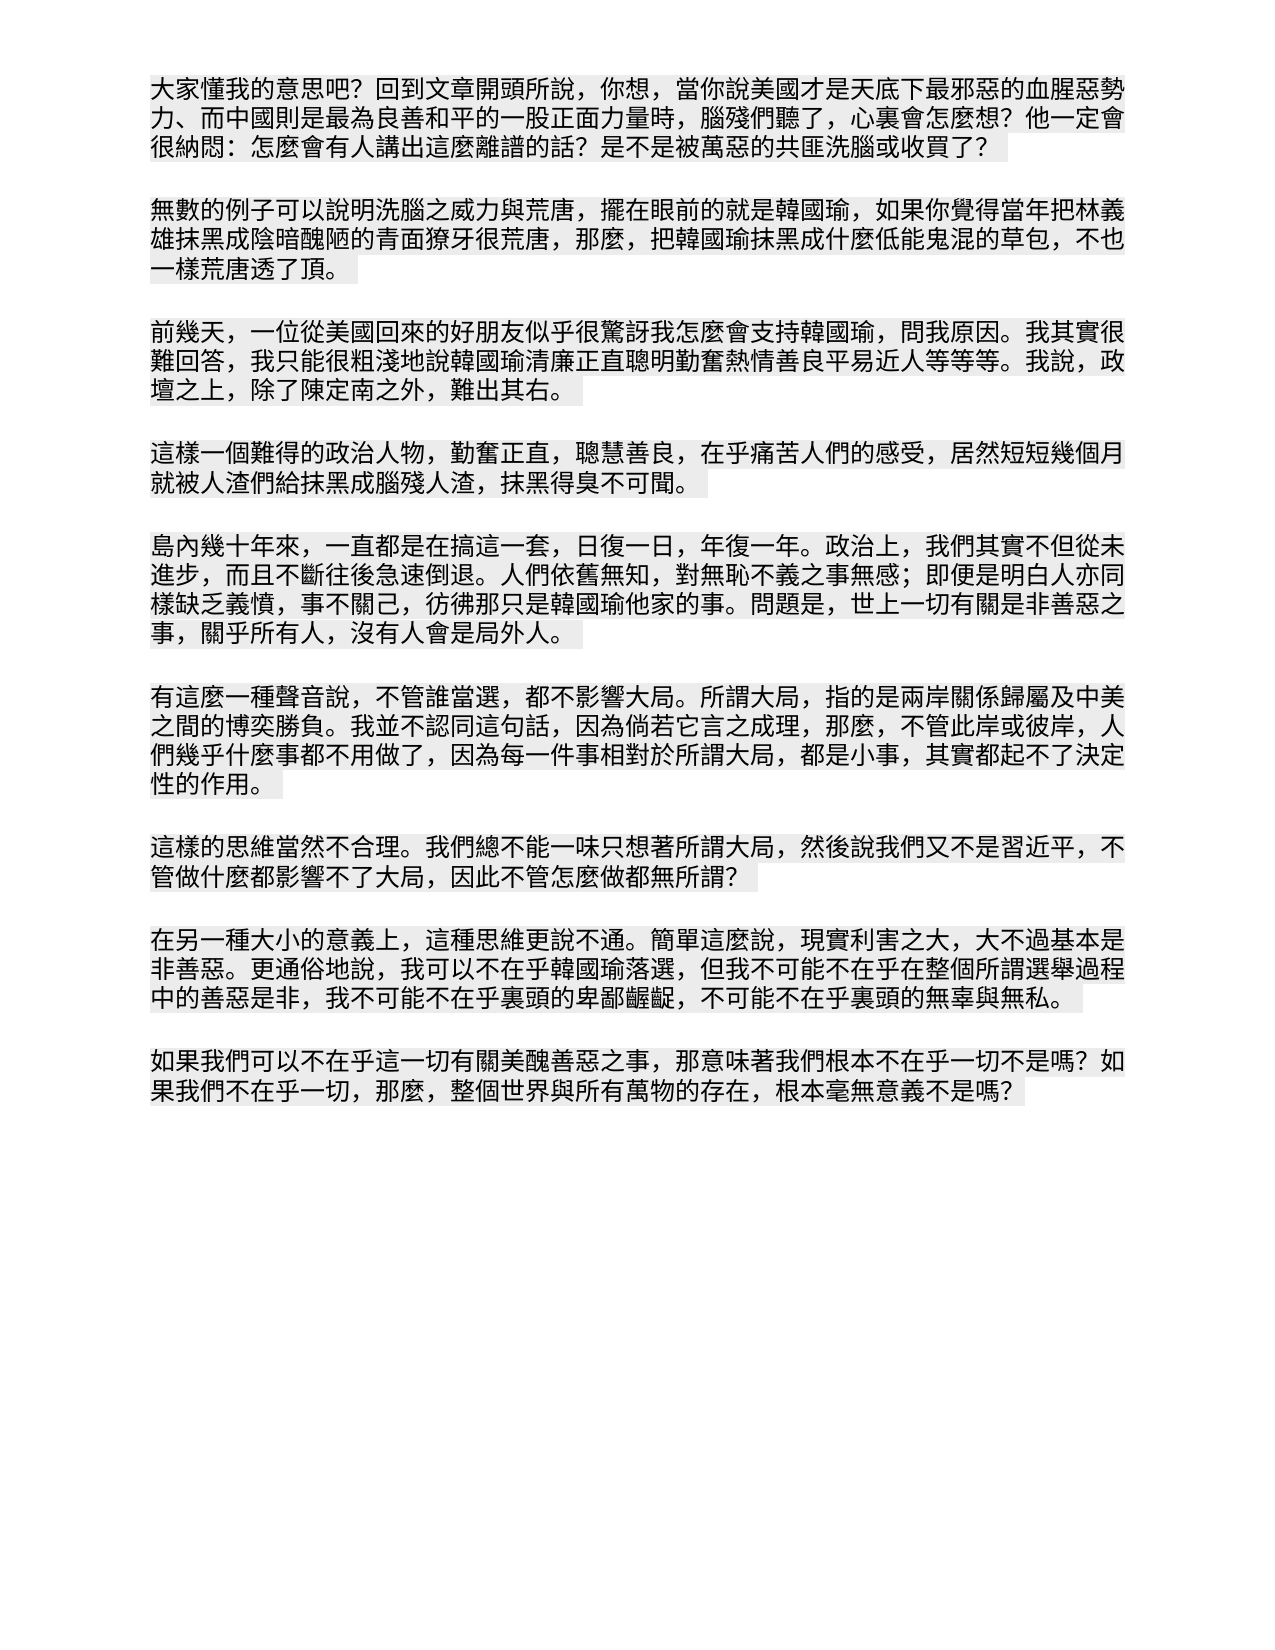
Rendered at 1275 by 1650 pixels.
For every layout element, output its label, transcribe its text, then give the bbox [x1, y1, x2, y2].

text 卡韓政變 (183)：你有可能真的不在乎嗎？ 陳真 2019.10. 09. 美國最近派所謂代表來台灣，「呼籲」台灣人「一起對抗邪惡勢力」；其所謂「邪惡勢力」，指的是中國。 美國，這樣一個奉行國家恐怖主義、半個多世紀來在世界各地製造顛覆動亂、發動侵略戰爭、殺害上千萬人的血腥帝國，卻指控一個對人類和平與文明發展及消滅貧窮做出史無前例之巨大貢獻的中國，很荒唐吧？但是，問題卻出在有幾個人覺得荒唐？ 你幾乎不可能和身邊的人談論任何所謂政治，為什麼？因為如果連這麼基本的常識都會有如此荒唐離譜的認知落差，你還能說什麼？很無言不是嗎？別人不用開口，你就知道他要說什麼了，就如同黨外時期，人們不用開口，你就知道他要說蔣家與國民黨是多麼偉大的世界民主燈塔了。 洗腦之厲害與無孔不入，超乎想像；任何人只要掌控主流媒體，將可塑造任何輿論；不管多麼荒唐的說法，都絕對能夠毫無困難地灌輸到人們的腦子裏，毫無困難地決定人們該愛誰或恨誰。 我常舉一個發生在三十幾年前的例子。念大學時，負責替班上編寫一份「臨床實驗診斷學」講義。我利用講義空白處寫了一些話，裏頭有一句話大約是這麼說的：「媒體總是能讓你去仇視那些真心愛你並且為你無私付出代價的人，卻讓你去愛戴與崇拜那些為了私利一直在傷害你的人。」 那時應該還是戒嚴時期，講義付梓前夕，情治單位竟然去包圍印刷廠，約談、恐嚇印刷廠老闆，查扣講義。它連出版品都談不上，只不過是給全班應付考試的一本由我編寫的醫學筆記，竟然也能捲起政治軒然大波。 甚至在事發數個月後，我想把這講義寄給一些黨外朋友，郵局竟然拒絕遞送，說我違法。郵局主管當著我的面，粗暴地撕開牛皮紙袋檢查，用手指猛戳著林義雄和方素敏在林宅血案後的一張合照說：「你看你看！這種東西怎麼能寄？」在那張照片旁邊，我還節錄了一首詩，叫做「盼望」，由方素敏掛名，其實是林雙不寫的。詩是這麼寫的： 人家說你是好漢 我就哭了 我寧願你 只是孩子的父親 你握緊民主的火把 追求鄉土的光 他們卻說你 拿火要放 喪失了的，不僅是自由 喪失了的，不僅是母親 不僅是女兒 還傷害了 鄉土的信心與希望 從泥沼裡來 一步一掙扎 一動一灘血 多麼渴望啊下一代 大家的下一代 不要陷入無知的泥沼 家鄉的風無情 無情地吹 家鄉的海無情 無情地翻 風啊海啊為什麼 為什麼無情 一直這樣盼望 在家鄉長住 你下田 我燒飯洗衣 確信你會在 一定的時刻回來 長久的寂寞我不怕 無情的海風我不怕 母親和女兒的眼神 母親和女兒的眼神啊 是我永遠的創傷 人家說你是好漢 我就哭了 我寧願你 只是孩子的父親 我之所以常講這例子是因為，這樣一種建築在無知之上的痛苦歲月並沒有成為過去，反倒變本加厲，為所欲為；惟一改變只是當權者旗子的顏色。 高醫七年，噩夢一場。在那個年代，做為一個公開掛牌運作的黨外人士，其實就跟過街老鼠的處境沒兩樣；走在自己的校園，看到校內同學迎面走來，最好自己先繞道迴避，避免各種你無法預料的難堪羞辱，甚至暴力。 講義風波只是其中微不足道的一個小小「花絮」。我之所以印象深刻是因為我在裏頭寫的那些話之根本重要性。可悲的是，三、四十年過去了，而我如今卻依舊還在講著同樣的話：「媒體總是能讓你去仇視那些真心愛你並且為你無私付出代價的人，卻讓你去愛戴與崇拜那些為了私利一直在傷害你的人。」 我還記得當時班上有位成績不錯的同學，後來聽說好像也利用講義空白處，寫了幾句嘲笑我的話，說我很可笑，怎麼會去相信外面那些批評國民黨政府的可笑謊言？ 大家懂我的意思吧？回到文章開頭所說，你想，當你說美國才是天底下最邪惡的血腥惡勢力、而中國則是最為良善和平的一股正面力量時，腦殘們聽了，心裏會怎麼想？他一定會很納悶：怎麼會有人講出這麼離譜的話？是不是被萬惡的共匪洗腦或收買了？ 無數的例子可以說明洗腦之威力與荒唐，擺在眼前的就是韓國瑜，如果你覺得當年把林義雄抹黑成陰暗醜陋的青面獠牙很荒唐，那麼，把韓國瑜抹黑成什麼低能鬼混的草包，不也一樣荒唐透了頂。 前幾天，一位從美國回來的好朋友似乎很驚訝我怎麼會支持韓國瑜，問我原因。我其實很難回答，我只能很粗淺地說韓國瑜清廉正直聰明勤奮熱情善良平易近人等等等。我說，政壇之上，除了陳定南之外，難出其右。 這樣一個難得的政治人物，勤奮正直，聰慧善良，在乎痛苦人們的感受，居然短短幾個月就被人渣們給抹黑成腦殘人渣，抹黑得臭不可聞。 島內幾十年來，一直都是在搞這一套，日復一日，年復一年。政治上，我們其實不但從未進步，而且不斷往後急速倒退。人們依舊無知，對無恥不義之事無感；即便是明白人亦同樣缺乏義憤，事不關己，彷彿那只是韓國瑜他家的事。問題是，世上一切有關是非善惡之事，關乎所有人，沒有人會是局外人。 有這麼一種聲音說，不管誰當選，都不影響大局。所謂大局，指的是兩岸關係歸屬及中美之間的博奕勝負。我並不認同這句話，因為倘若它言之成理，那麼，不管此岸或彼岸，人們幾乎什麼事都不用做了，因為每一件事相對於所謂大局，都是小事，其實都起不了決定性的作用。 這樣的思維當然不合理。我們總不能一味只想著所謂大局，然後說我們又不是習近平，不管做什麼都影響不了大局，因此不管怎麼做都無所謂？ 在另一種大小的意義上，這種思維更說不通。簡單這麼說，現實利害之大，大不過基本是非善惡。更通俗地說，我可以不在乎韓國瑜落選，但我不可能不在乎在整個所謂選舉過程中的善惡是非，我不可能不在乎裏頭的卑鄙齷齪，不可能不在乎裏頭的無辜與無私。 如果我們可以不在乎這一切有關美醜善惡之事，那意味著我們根本不在乎一切不是嗎？如果我們不在乎一切，那麼，整個世界與所有萬物的存在，根本毫無意義不是嗎？ [150, 75, 1125, 1106]
